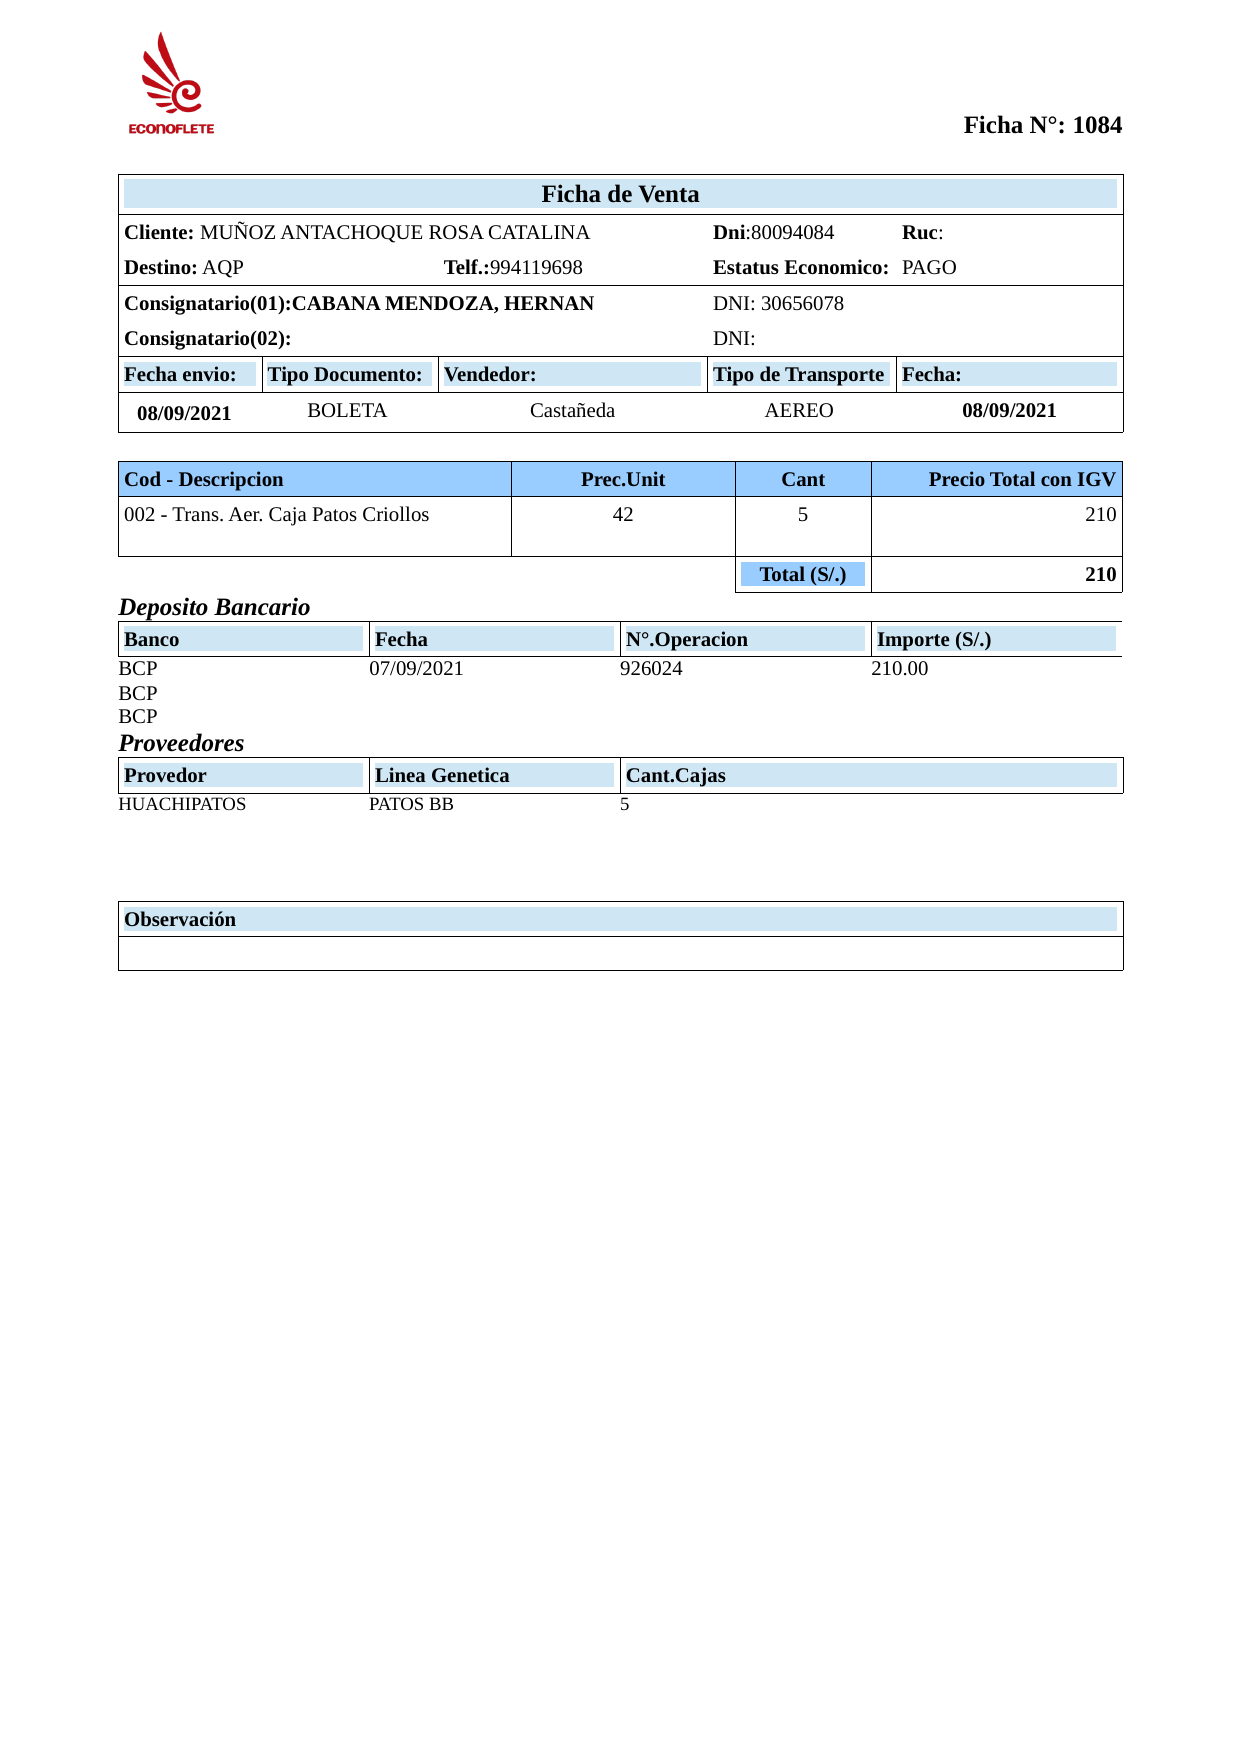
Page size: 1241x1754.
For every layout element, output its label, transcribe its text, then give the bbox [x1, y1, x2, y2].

table_cell [511, 557, 735, 592]
table_cell 07/09/2021 [369, 657, 620, 680]
table_cell [369, 858, 620, 879]
table_cell BCP [118, 705, 369, 728]
table_cell [871, 680, 1122, 704]
table_cell 210.00 [871, 657, 1122, 680]
table_cell 210 [872, 497, 1122, 556]
table_cell HUACHIPATOS [118, 794, 369, 814]
table_cell [369, 836, 620, 858]
table_header Precio Total con IGV [872, 462, 1122, 496]
table_header Provedor [119, 758, 369, 793]
table_cell Dni:80094084 [707, 215, 896, 249]
table_cell [118, 836, 369, 858]
table_cell [118, 879, 369, 901]
table_cell [369, 705, 620, 728]
table_header Observación [119, 902, 1123, 936]
table_cell Tipo de Transporte [708, 357, 896, 392]
text Proveedores [118, 728, 1122, 757]
table_cell [369, 879, 620, 901]
table_cell [620, 815, 1123, 836]
picture [118, 31, 225, 134]
table_cell 08/09/2021 [896, 393, 1123, 432]
table_cell [620, 836, 1123, 858]
table_cell Fecha envio: [119, 357, 262, 392]
table_cell Estatus Economico: [707, 249, 896, 285]
table_cell PAGO [896, 249, 1123, 285]
table_cell DNI: [707, 321, 1123, 356]
table_cell Ruc: [896, 215, 1123, 249]
table_cell [871, 705, 1122, 728]
table_cell Cliente: MUÑOZ ANTACHOQUE ROSA CATALINA [119, 215, 707, 249]
table_cell [118, 815, 369, 836]
table_header Banco [119, 622, 369, 656]
table_cell 002 - Trans. Aer. Caja Patos Criollos [119, 497, 511, 556]
table_cell [118, 858, 369, 879]
table_cell 5 [736, 497, 871, 556]
table_cell DNI: 30656078 [707, 286, 1123, 321]
table_header Ficha de Venta [119, 175, 1123, 214]
table_cell [620, 879, 1123, 901]
table_header Cod - Descripcion [119, 462, 511, 496]
table_cell 926024 [620, 657, 871, 680]
table_cell Tipo Documento: [263, 357, 438, 392]
table_cell 42 [512, 497, 735, 556]
table_cell Consignatario(01):CABANA MENDOZA, HERNAN [119, 286, 707, 321]
table_cell Telf.:994119698 [438, 249, 707, 285]
table_cell [119, 937, 1123, 969]
table_cell Destino: AQP [119, 249, 438, 285]
table_cell PATOS BB [369, 794, 620, 814]
table_cell Fecha: [897, 357, 1123, 392]
table_cell BOLETA [262, 393, 438, 432]
table_cell [118, 557, 511, 592]
table_header Fecha [370, 622, 620, 656]
table_cell Vendedor: [439, 357, 707, 392]
table_header N°.Operacion [621, 622, 871, 656]
table_cell 08/09/2021 [119, 393, 262, 432]
table_header Linea Genetica [370, 758, 620, 793]
table_cell [369, 815, 620, 836]
table_header Cant [736, 462, 871, 496]
table_cell [369, 680, 620, 704]
table_header Cant.Cajas [621, 758, 1123, 793]
table_header Importe (S/.) [872, 622, 1122, 656]
table_cell BCP [118, 680, 369, 704]
table_cell 5 [620, 794, 1123, 814]
table_cell Total (S/.) [736, 557, 871, 592]
table_cell BCP [118, 657, 369, 680]
table_cell AEREO [707, 393, 896, 432]
table_cell [620, 705, 871, 728]
table_cell Consignatario(02): [119, 321, 707, 356]
table_cell [620, 680, 871, 704]
table_header Prec.Unit [512, 462, 735, 496]
table_cell [620, 858, 1123, 879]
table_cell Castañeda [438, 393, 707, 432]
text Deposito Bancario [118, 592, 1122, 621]
table_cell 210 [872, 557, 1122, 592]
